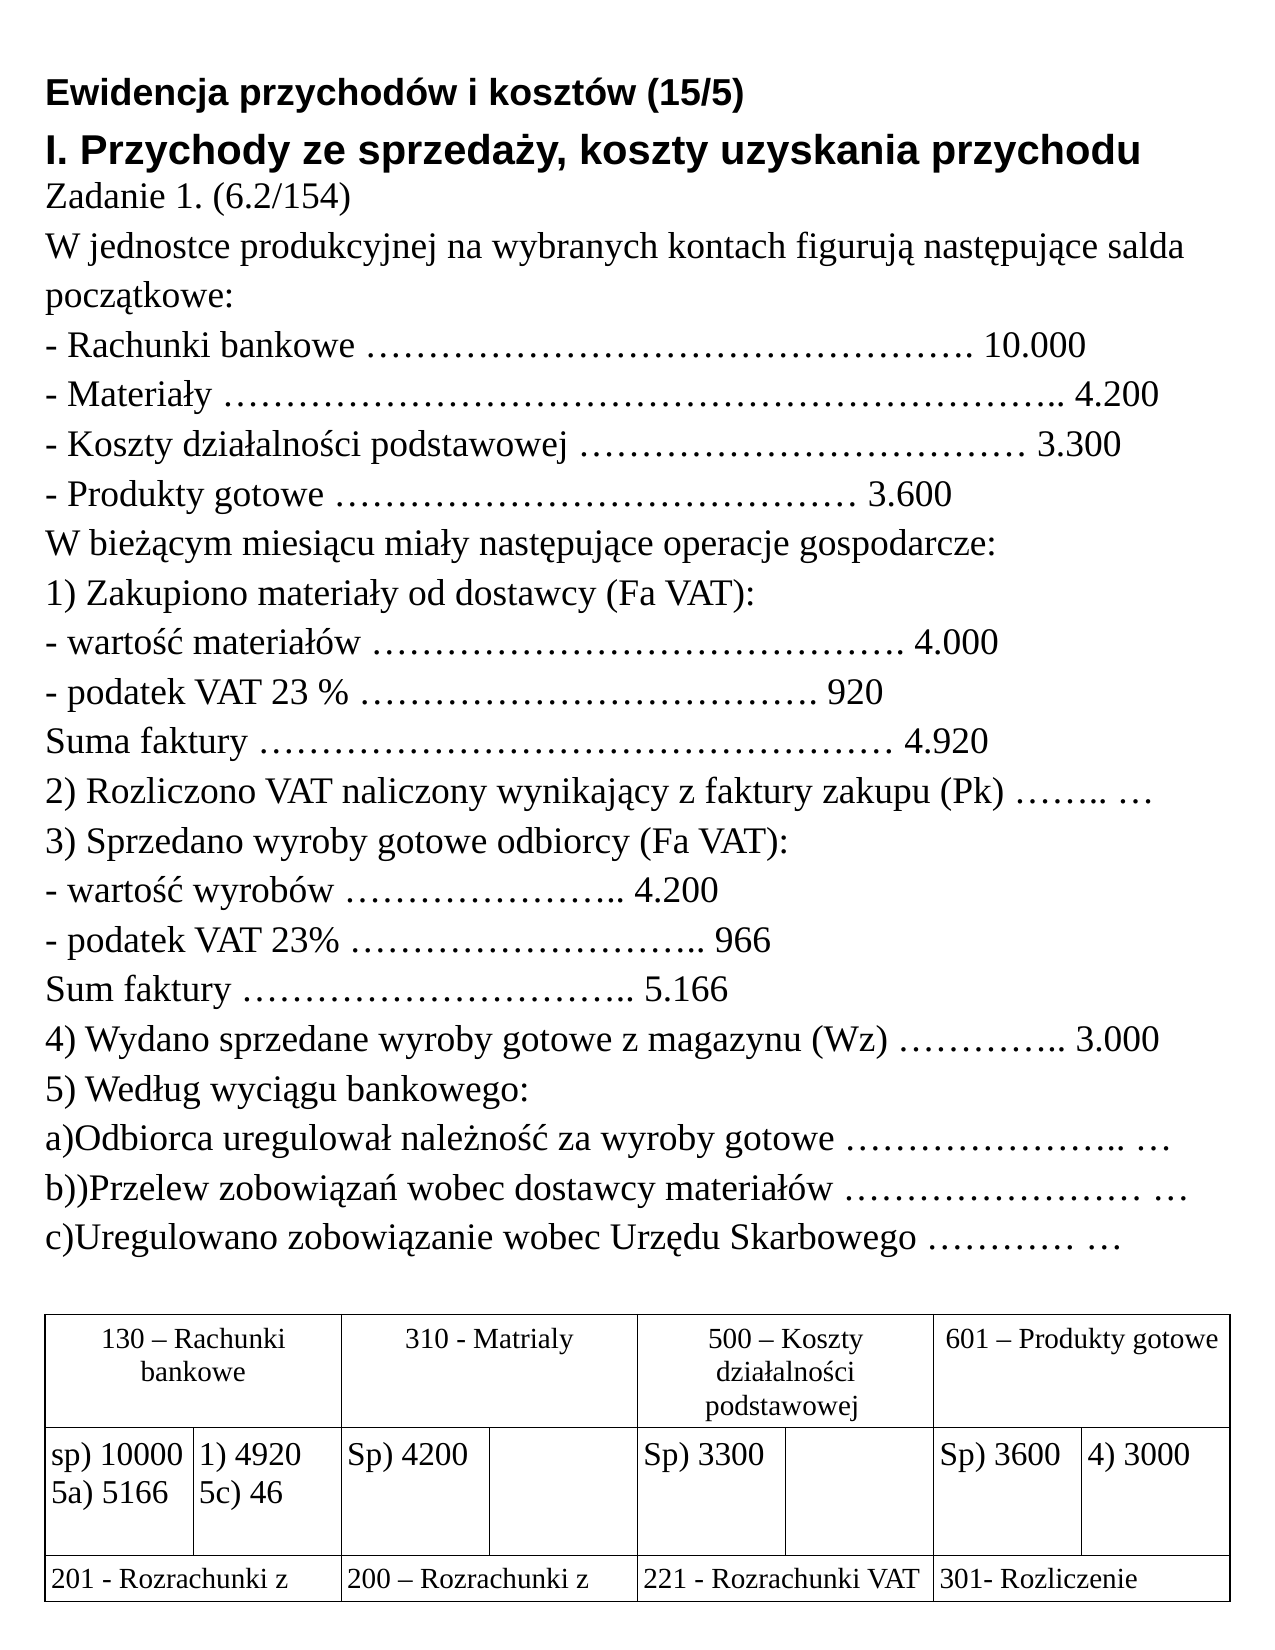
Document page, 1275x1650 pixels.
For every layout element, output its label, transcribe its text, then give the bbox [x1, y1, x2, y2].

table_cell [786, 1428, 933, 1554]
table_cell Sp) 3300 [638, 1428, 785, 1554]
text Zadanie 1. (6.2/154) [45, 173, 1230, 217]
text 1) Zakupiono materiały od dostawcy (Fa VAT): [45, 570, 1230, 613]
text b))Przelew zobowiązań wobec dostawcy materiałów …………………… … [45, 1165, 1230, 1208]
table_cell sp) 10000 5a) 5166 [46, 1428, 193, 1554]
text а)Odbiorca uregulował należność za wyroby gotowe ………………….. … [45, 1116, 1230, 1159]
table_cell 201 - Rozrachunki z [46, 1556, 341, 1601]
text - Produkty gotowe …………………………………… 3.600 [45, 471, 1230, 514]
text - wartość materiałów ……………………………………. 4.000 [45, 620, 1230, 663]
table_header 500 – Koszty działalności podstawowej [638, 1315, 933, 1427]
table_header 130 – Rachunki bankowe [46, 1315, 341, 1427]
table_cell 1) 4920 5c) 46 [194, 1428, 341, 1554]
table_header 601 – Produkty gotowe [934, 1315, 1229, 1427]
text - Materiały ………………………………………………………….. 4.200 [45, 372, 1230, 415]
text - podatek VAT 23% ……………………….. 966 [45, 917, 1230, 960]
text - wartość wyrobów ………………….. 4.200 [45, 868, 1230, 911]
text 2) Rozliczono VAT naliczony wynikający z faktury zakupu (Pk) …….. … [45, 768, 1230, 812]
text 4) Wydano sprzedane wyroby gotowe z magazynu (Wz) ………….. 3.000 [45, 1016, 1230, 1059]
text - podatek VAT 23 % ………………………………. 920 [45, 669, 1230, 712]
text c)Uregulowano zobowiązanie wobec Urzędu Skarbowego ………… … [45, 1215, 1230, 1258]
table_cell 301- Rozliczenie [934, 1556, 1229, 1601]
text W bieżącym miesiącu miały następujące operacje gospodarcze: [45, 521, 1230, 564]
text Sum faktury ………………………….. 5.166 [45, 967, 1230, 1010]
subtitle Ewidencja przychodów i kosztów (15/5) [45, 70, 1230, 113]
table_cell [490, 1428, 637, 1554]
table_cell 200 – Rozrachunki z [342, 1556, 637, 1601]
text 3) Sprzedano wyroby gotowe odbiorcy (Fa VAT): [45, 818, 1230, 861]
text W jednostce produkcyjnej na wybranych kontach figurują następujące salda początkowe: [45, 223, 1230, 316]
subtitle I. Przychody ze sprzedaży, koszty uzyskania przychodu [45, 126, 1230, 173]
table_cell Sp) 4200 [342, 1428, 489, 1554]
table_cell Sp) 3600 [934, 1428, 1081, 1554]
table_cell 221 - Rozrachunki VAT [638, 1556, 933, 1601]
text 5) Według wyciągu bankowego: [45, 1066, 1230, 1109]
text - Koszty działalności podstawowej ……………………………… 3.300 [45, 421, 1230, 464]
table_header 310 - Matrialy [342, 1315, 637, 1427]
text - Rachunki bankowe …………………………………………. 10.000 [45, 322, 1230, 365]
text Suma faktury …………………………………………… 4.920 [45, 719, 1230, 762]
table_cell 4) 3000 [1082, 1428, 1229, 1554]
